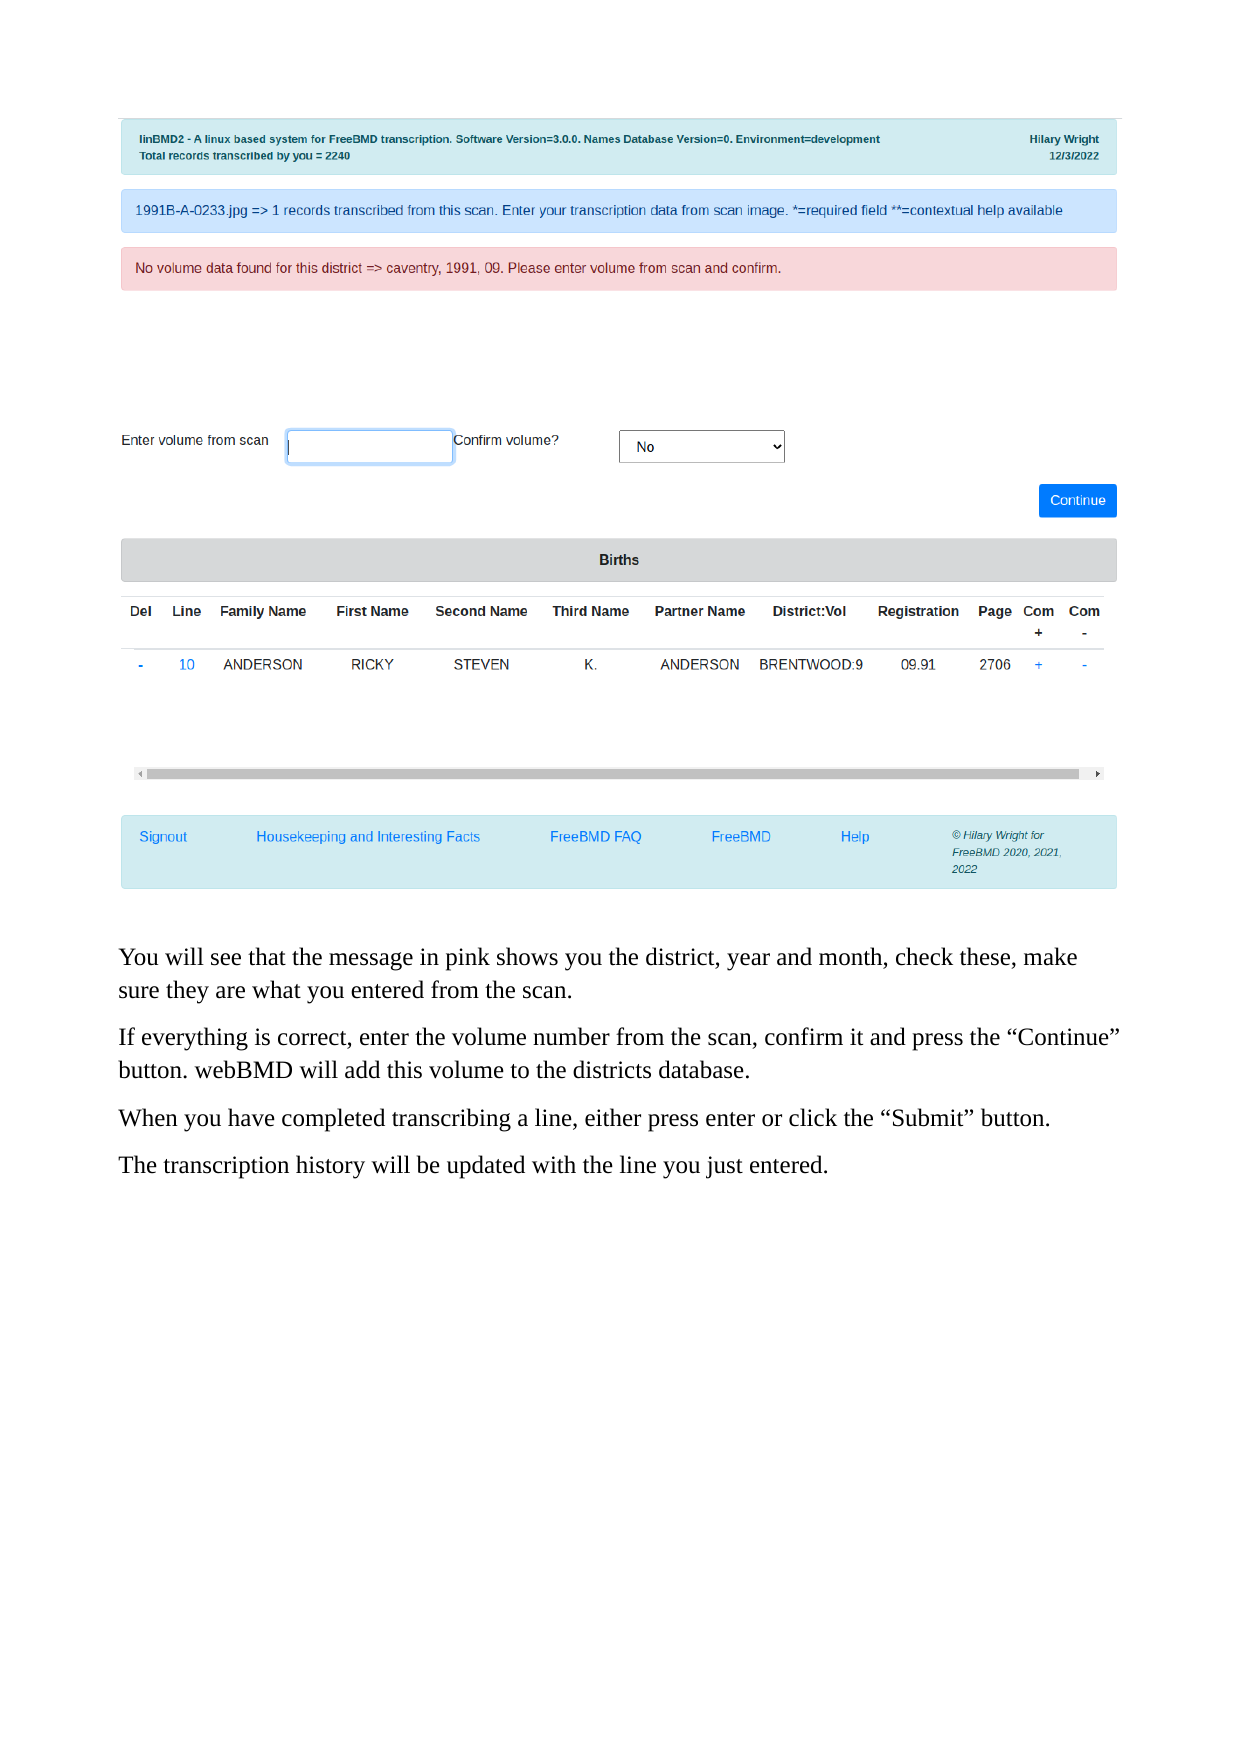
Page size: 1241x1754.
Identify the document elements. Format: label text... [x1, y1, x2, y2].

text If everything is correct, enter the volume number from the scan, confirm it and press the “Continue” button. webBMD will add this volume to the districts database. [118, 1022, 1122, 1084]
text You will see that the message in pink shows you the district, year and month, check these, make sure they are what you entered from the scan. [118, 942, 1122, 1003]
picture [118, 118, 1123, 890]
text The transcription history will be updated with the line you just entered. [118, 1151, 1122, 1179]
text When you have completed transcribing a line, either press enter or click the “Submit” button. [118, 1103, 1122, 1132]
